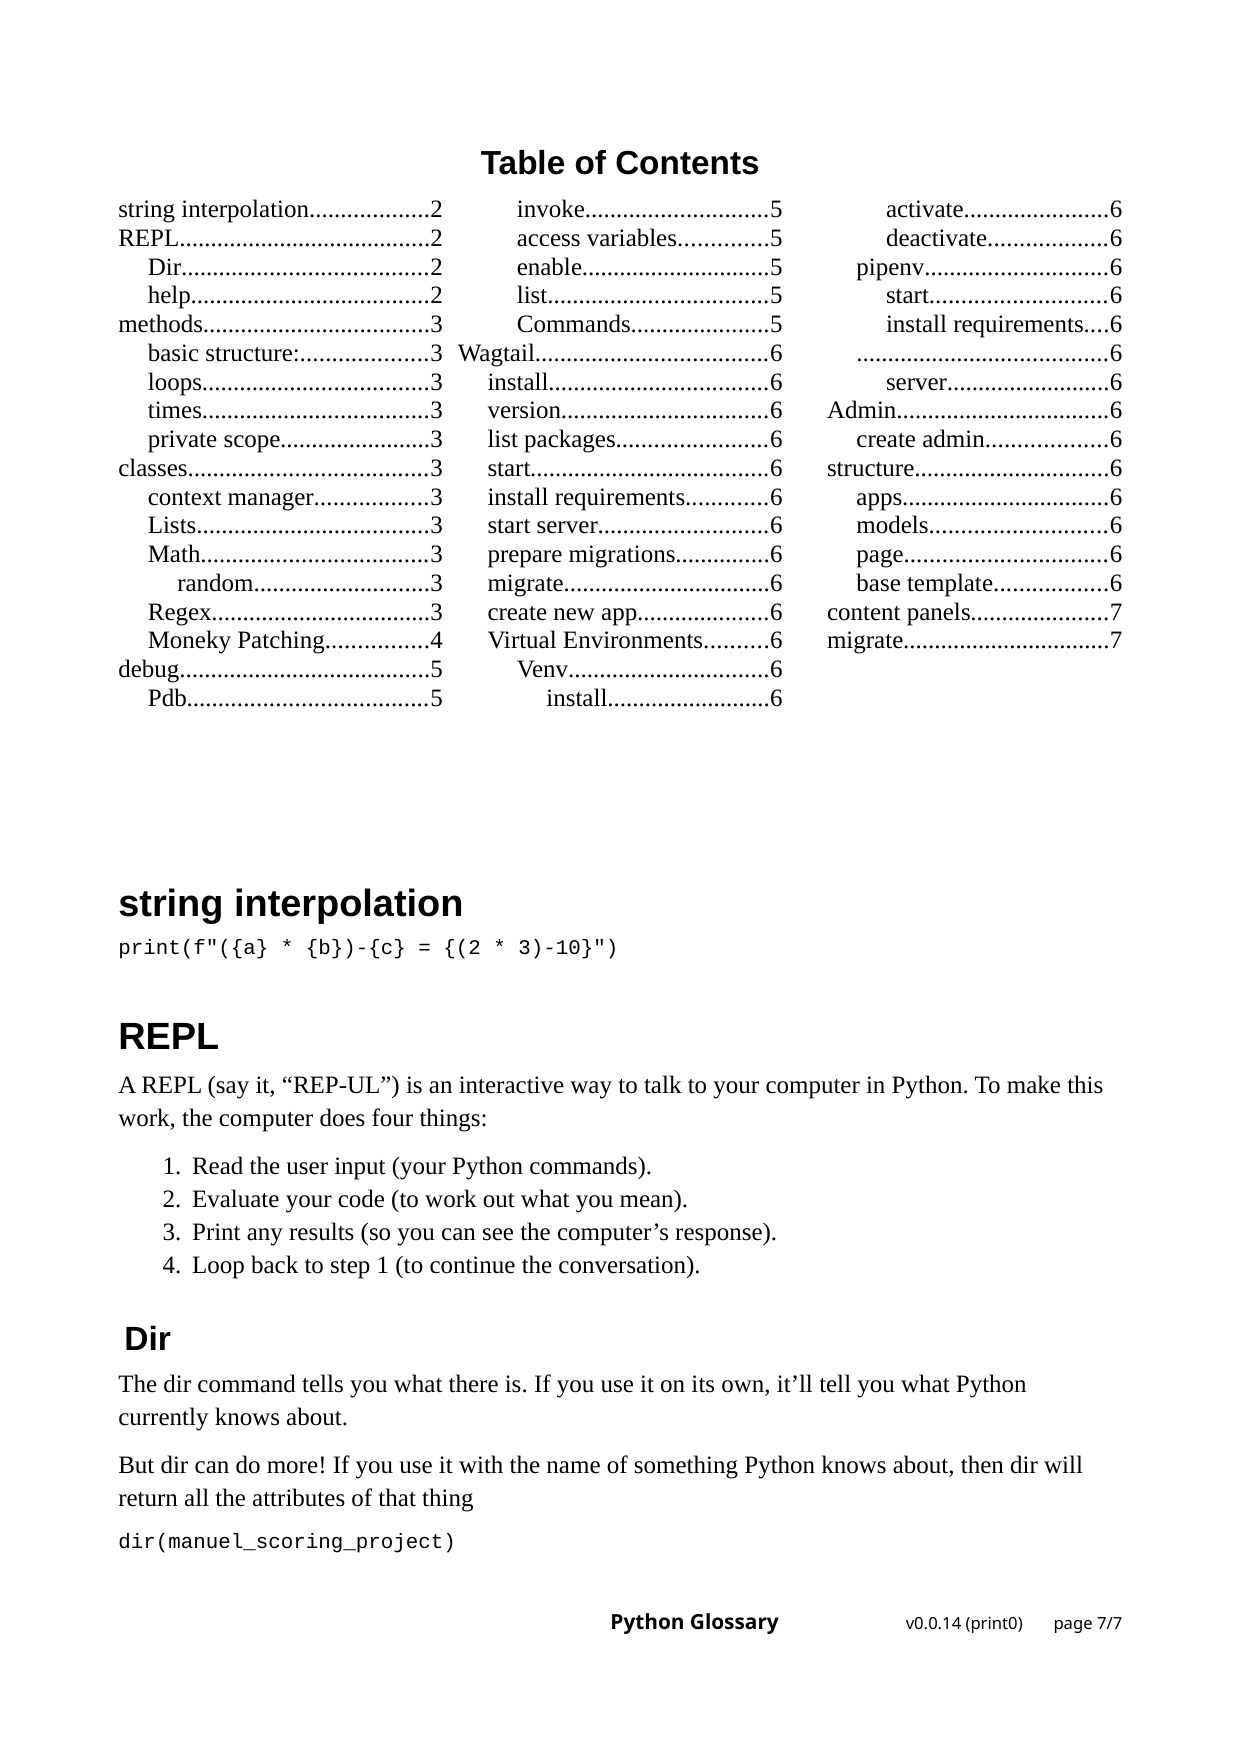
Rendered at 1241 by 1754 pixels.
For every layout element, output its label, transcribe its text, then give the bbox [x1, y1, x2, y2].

text basic structure: 3 [148, 338, 443, 367]
text The dir command tells you what there is. If you use it on its own, it’ll tell you what Python currently knows about. [118, 1369, 1122, 1431]
text print(f"({a} * {b})-{c} = {(2 * 3)-10}") [118, 937, 1122, 960]
text list packages 6 [487, 424, 782, 453]
text Commands 5 [517, 309, 782, 338]
text page 6 [856, 539, 1122, 568]
text activate 6 [886, 194, 1122, 223]
text debug 5 [118, 654, 443, 683]
text context manager 3 [148, 482, 443, 510]
text A REPL (say it, “REP-UL”) is an interactive way to talk to your computer in Python. To make this work, the computer does four things: [118, 1070, 1122, 1132]
text Admin 6 [827, 395, 1122, 424]
subtitle Dir [121, 1318, 1119, 1357]
text Pdb 5 [148, 683, 443, 712]
text content panels 7 [827, 597, 1122, 625]
text times 3 [148, 395, 443, 424]
text string interpolation 2 [118, 194, 443, 223]
list Print any results (so you can see the computer’s response). [162, 1217, 1122, 1246]
text apps 6 [856, 482, 1122, 510]
text pipenv 6 [856, 252, 1122, 280]
text create new app 6 [487, 597, 782, 625]
text dir(manuel_scoring_project) [118, 1531, 1122, 1554]
subtitle string interpolation [118, 881, 1122, 924]
text create admin 6 [856, 424, 1122, 453]
text classes 3 [118, 453, 443, 482]
text migrate 6 [487, 568, 782, 597]
text server 6 [886, 367, 1122, 395]
text REPL 2 [118, 223, 443, 252]
text start 6 [886, 280, 1122, 309]
text Wagtail 6 [458, 338, 782, 367]
text list 5 [517, 280, 782, 309]
text loops 3 [148, 367, 443, 395]
text install 6 [487, 367, 782, 395]
text But dir can do more! If you use it with the name of something Python knows about, then dir will return all the attributes of that thing [118, 1450, 1122, 1512]
text enable 5 [517, 252, 782, 280]
text methods 3 [118, 309, 443, 338]
text prepare migrations 6 [487, 539, 782, 568]
text version 6 [487, 395, 782, 424]
text Moneky Patching 4 [148, 625, 443, 654]
list Read the user input (your Python commands). [162, 1151, 1122, 1179]
text migrate 7 [827, 625, 1122, 654]
list Evaluate your code (to work out what you mean). [162, 1184, 1122, 1213]
text Virtual Environments 6 [487, 625, 782, 654]
text models 6 [856, 510, 1122, 539]
text help 2 [148, 280, 443, 309]
text base template 6 [856, 568, 1122, 597]
text install 6 [546, 683, 782, 712]
text Dir 2 [148, 252, 443, 280]
text random 3 [177, 568, 443, 597]
text deactivate 6 [886, 223, 1122, 252]
subtitle Table of Contents [118, 143, 1122, 182]
list Loop back to step 1 (to continue the conversation). [162, 1250, 1122, 1279]
text install requirements 6 [487, 482, 782, 510]
text start 6 [487, 453, 782, 482]
text Regex 3 [148, 597, 443, 625]
text start server 6 [487, 510, 782, 539]
text access variables 5 [517, 223, 782, 252]
subtitle REPL [118, 1014, 1122, 1058]
text invoke 5 [517, 194, 782, 223]
text Lists 3 [148, 510, 443, 539]
text 6 [856, 338, 1122, 367]
text Venv 6 [517, 654, 782, 683]
text structure 6 [827, 453, 1122, 482]
text private scope 3 [148, 424, 443, 453]
text Math 3 [148, 539, 443, 568]
text install requirements 6 [886, 309, 1122, 338]
